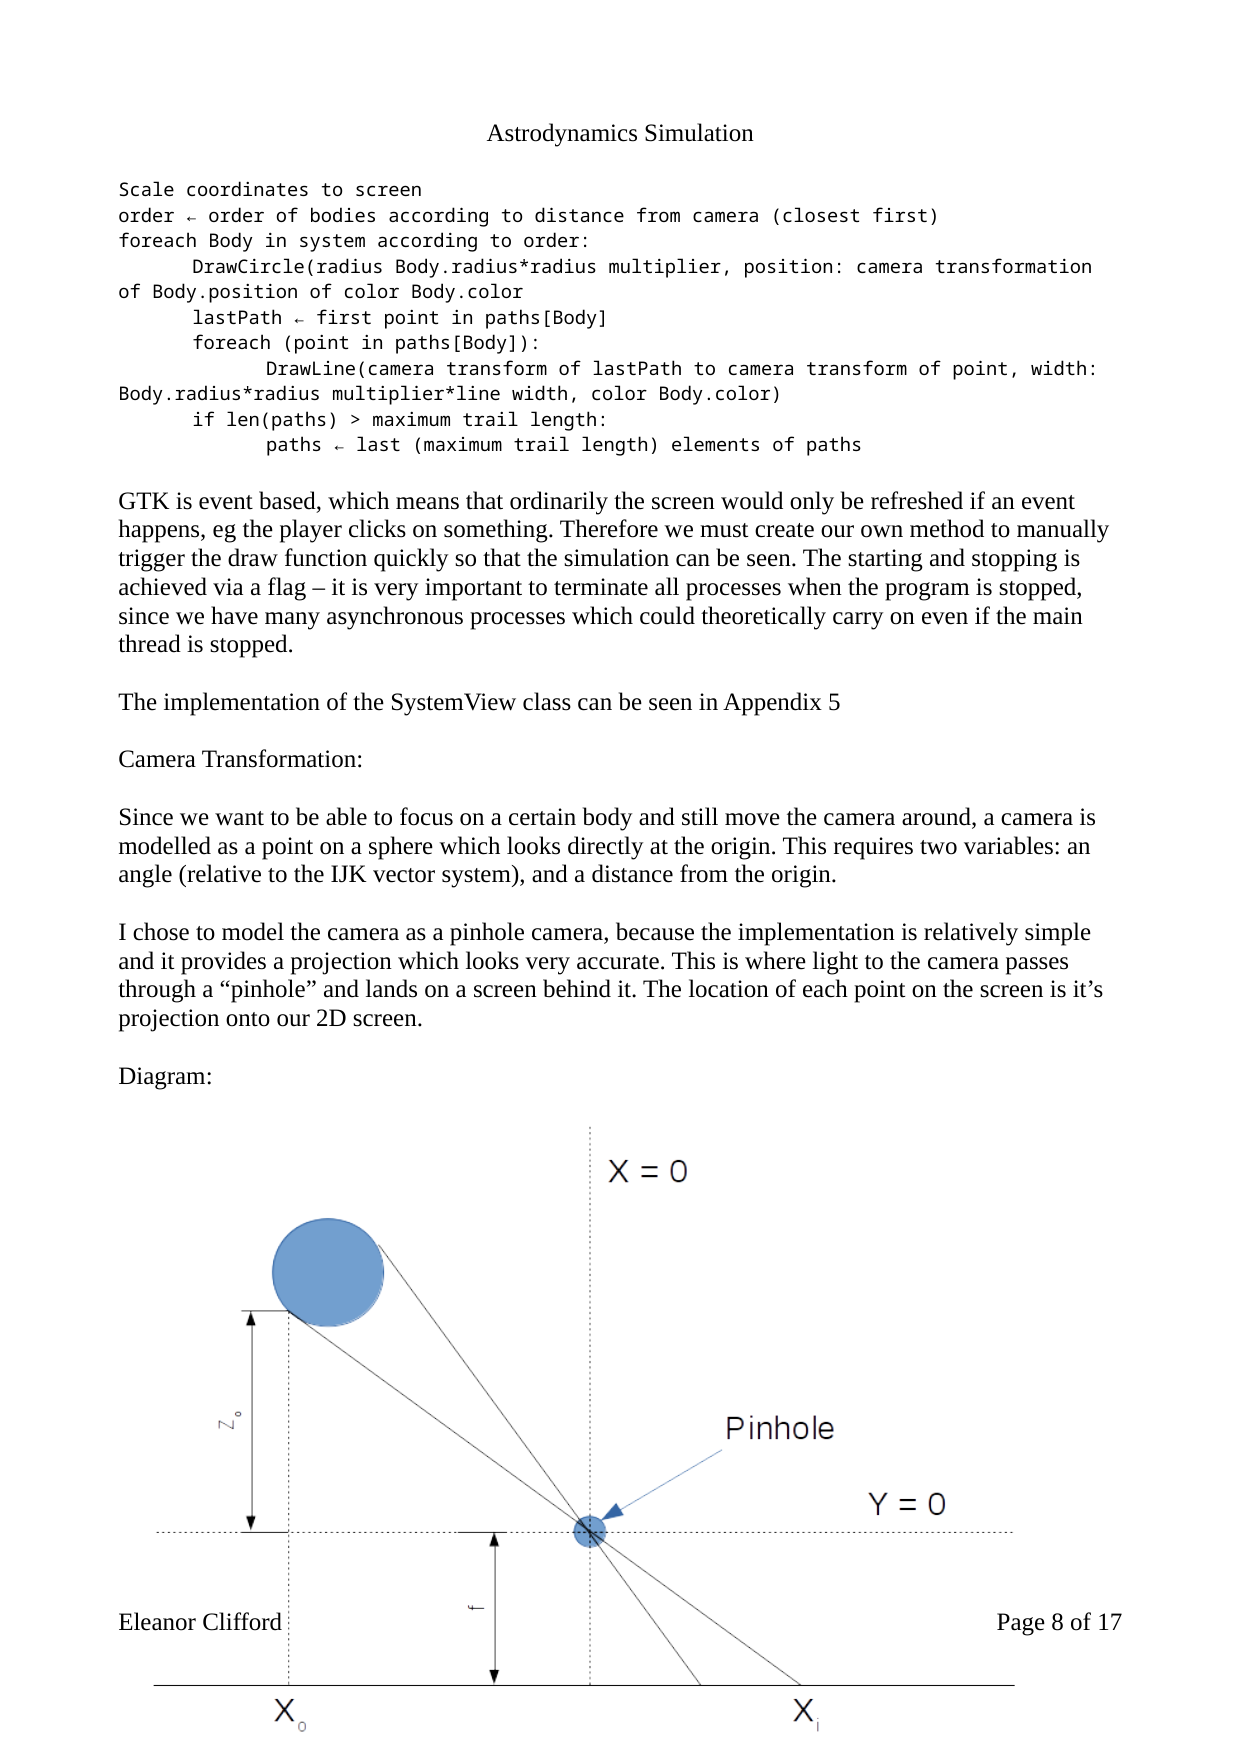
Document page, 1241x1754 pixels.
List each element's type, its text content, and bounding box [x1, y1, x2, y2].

text DrawLine(camera transform of lastPath to camera transform of point, width: Body.radius*radius multiplier*line width, color Body.color) [118, 355, 1122, 406]
text I chose to model the camera as a pinhole camera, because the implementation is relatively simple and it provides a projection which looks very accurate. This is where light to the camera passes through a “pinhole” and lands on a screen behind it. The location of each point on the screen is it’s projection onto our 2D screen. [118, 917, 1122, 1032]
text Camera Transformation: [118, 744, 1122, 773]
text Scale coordinates to screen [118, 176, 1122, 202]
text DrawCircle(radius Body.radius*radius multiplier, position: camera transformation of Body.position of color Body.color [118, 253, 1122, 304]
picture [153, 1119, 1015, 1628]
text foreach (point in paths[Body]): [118, 329, 1122, 355]
text lastPath ← first point in paths[Body] [118, 304, 1122, 329]
text The implementation of the SystemView class can be seen in Appendix 5 [118, 687, 1122, 716]
text paths ← last (maximum trail length) elements of paths [118, 432, 1122, 457]
text order ← order of bodies according to distance from camera (closest first) [118, 202, 1122, 227]
text Diagram: [118, 1061, 1122, 1089]
text foreach Body in system according to order: [118, 227, 1122, 253]
text if len(paths) > maximum trail length: [118, 406, 1122, 432]
text GTK is event based, which means that ordinarily the screen would only be refreshed if an event happens, eg the player clicks on something. Therefore we must create our own method to manually trigger the draw function quickly so that the simulation can be seen. The starting and stopping is achieved via a flag – it is very important to terminate all processes when the program is stopped, since we have many asynchronous processes which could theoretically carry on even if the main thread is stopped. [118, 486, 1122, 658]
text Since we want to be able to focus on a certain body and still move the camera around, a camera is modelled as a point on a sphere which looks directly at the origin. This requires two variables: an angle (relative to the IJK vector system), and a distance from the origin. [118, 802, 1122, 888]
